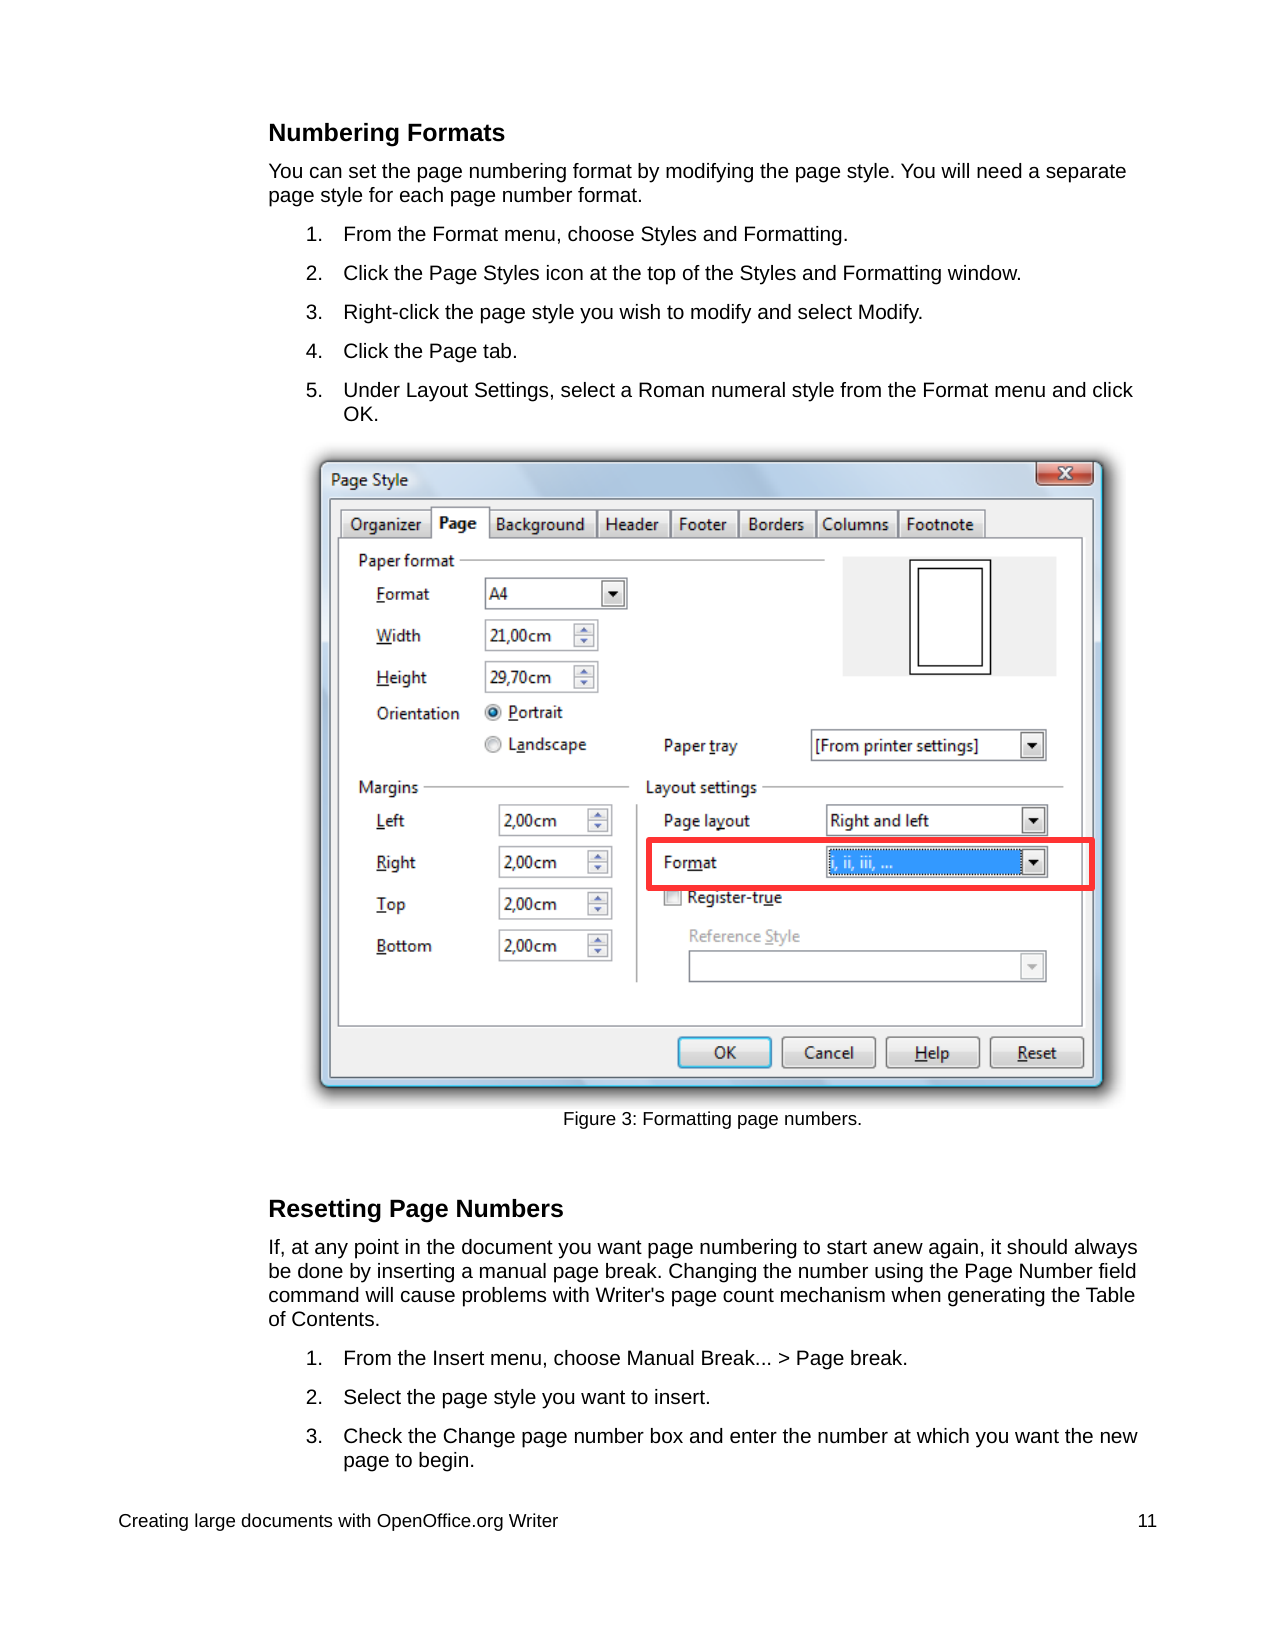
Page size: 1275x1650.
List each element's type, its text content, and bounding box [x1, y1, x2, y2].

text If, at any point in the document you want page numbering to start anew again, it should always be done by inserting a manual page break. Changing the number using the Page Number field command will cause problems with Writer's page count mechanism when generating the Table of Contents. [268, 1235, 1157, 1331]
list From the Format menu, choose Styles and Formatting. [306, 222, 1157, 246]
list Click the Page Styles icon at the top of the Styles and Formatting window. [306, 261, 1157, 285]
text You can set the page numbering format by modifying the page style. You will need a separate page style for each page number format. [268, 159, 1157, 207]
list Click the Page tab. [306, 339, 1157, 363]
list Right-click the page style you wish to modify and select Modify. [306, 300, 1157, 324]
text Figure 3: Formatting page numbers. [299, 1109, 1126, 1130]
list Select the page style you want to insert. [306, 1385, 1157, 1409]
list Under Layout Settings, select a Roman numeral style from the Format menu and click OK. [306, 378, 1157, 426]
list Check the Change page number box and enter the number at which you want the new page to begin. [306, 1424, 1157, 1472]
list From the Insert menu, choose Manual Break... > Page break. [306, 1346, 1157, 1370]
subtitle Numbering Formats [268, 118, 1157, 147]
subtitle Resetting Page Numbers [268, 1194, 1157, 1222]
picture [299, 441, 1126, 1109]
